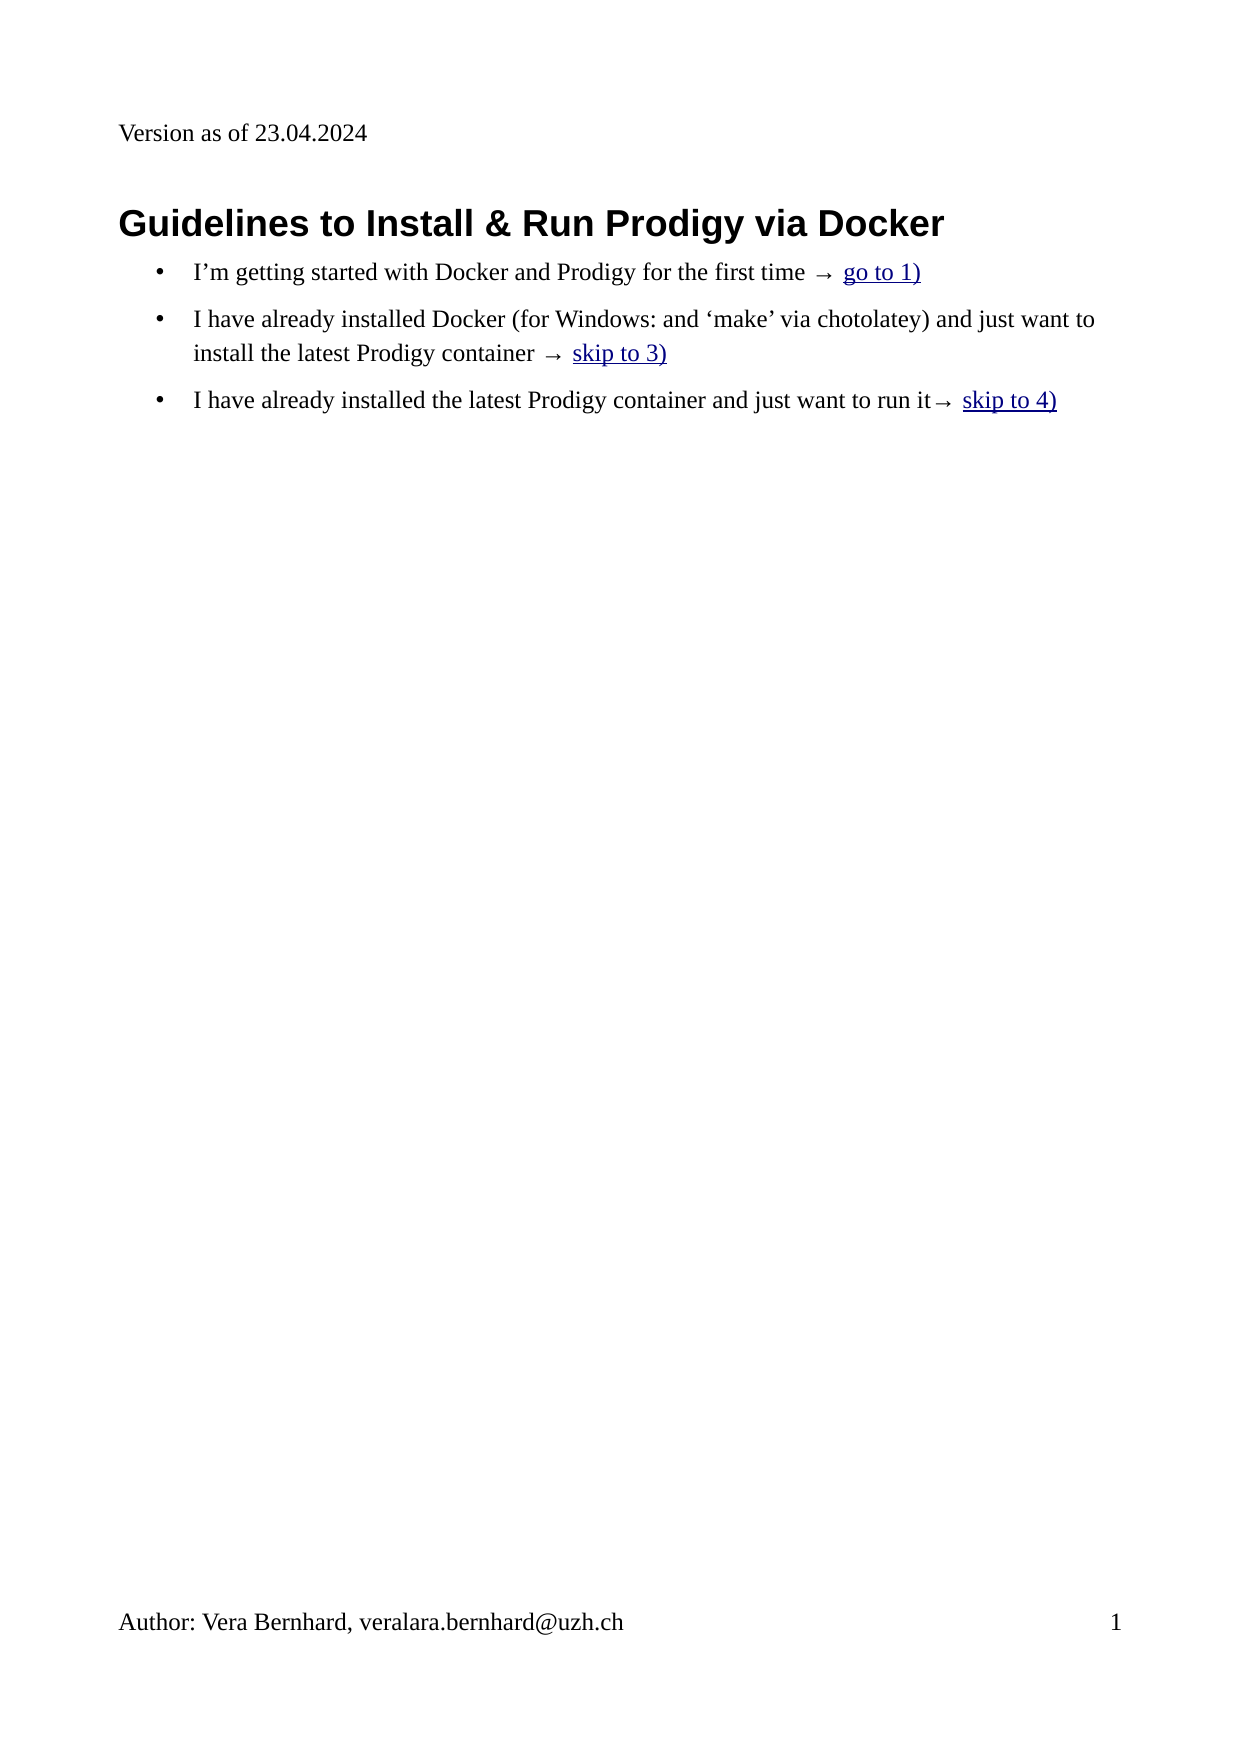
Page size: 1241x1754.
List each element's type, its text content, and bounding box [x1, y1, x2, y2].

list I’m getting started with Docker and Prodigy for the first time → go to 1) [156, 257, 1122, 286]
list I have already installed Docker (for Windows: and ‘make’ via chotolatey) and just want to install the latest Prodigy container → skip to 3) [156, 304, 1122, 366]
subtitle Guidelines to Install & Run Prodigy via Docker [118, 201, 1122, 244]
list I have already installed the latest Prodigy container and just want to run it→ skip to 4) [156, 385, 1122, 414]
